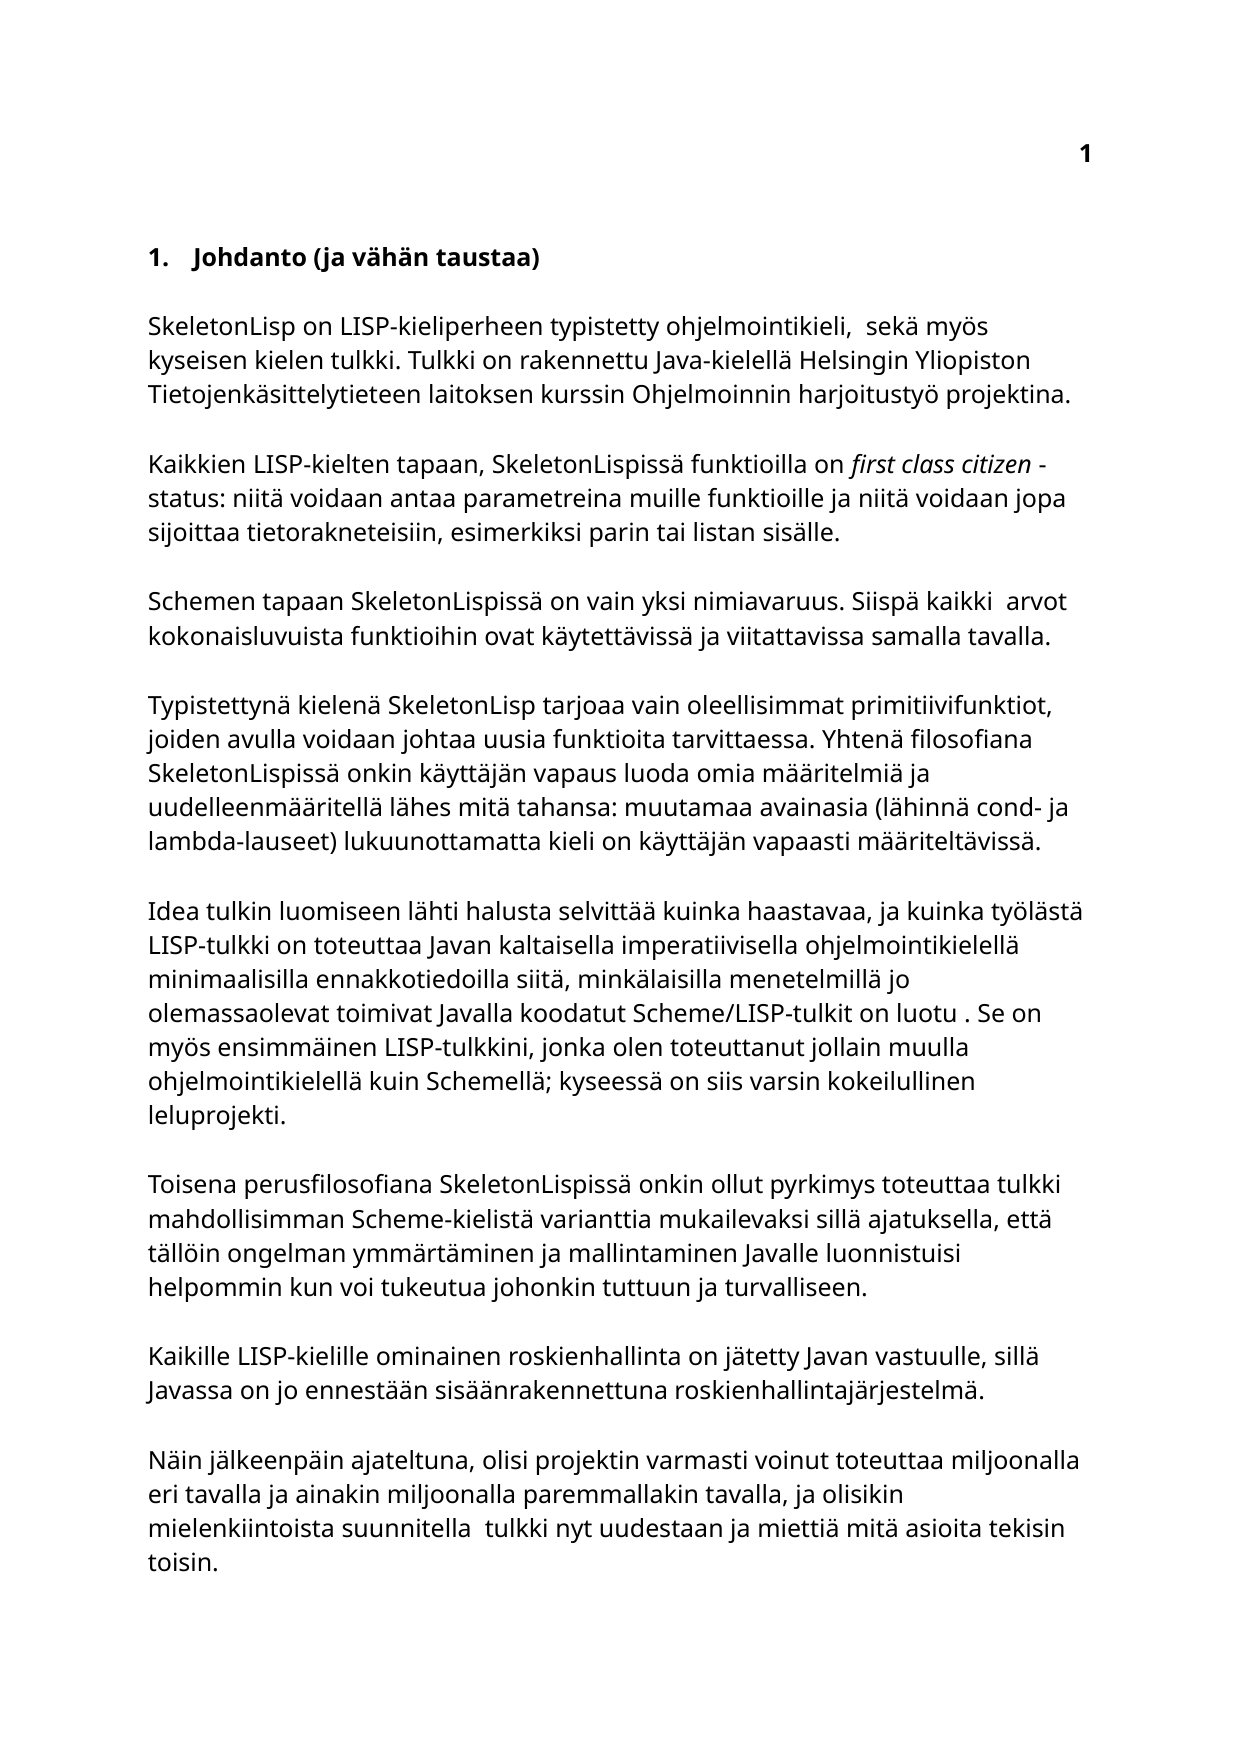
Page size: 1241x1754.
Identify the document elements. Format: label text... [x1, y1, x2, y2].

text Schemen tapaan SkeletonLispissä on vain yksi nimiavaruus. Siispä kaikki arvot kokonaisluvuista funktioihin ovat käytettävissä ja viitattavissa samalla tavalla. [148, 584, 1093, 652]
text Kaikille LISP-kielille ominainen roskienhallinta on jätetty Javan vastuulle, sillä Javassa on jo ennestään sisäänrakennettuna roskienhallintajärjestelmä. [148, 1339, 1093, 1407]
text Toisena perusfilosofiana SkeletonLispissä onkin ollut pyrkimys toteuttaa tulkki mahdollisimman Scheme-kielistä varianttia mukailevaksi sillä ajatuksella, että tällöin ongelman ymmärtäminen ja mallintaminen Javalle luonnistuisi helpommin kun voi tukeutua johonkin tuttuun ja turvalliseen. [148, 1167, 1093, 1303]
text Kaikkien LISP-kielten tapaan, SkeletonLispissä funktioilla on first class citizen -status: niitä voidaan antaa parametreina muille funktioille ja niitä voidaan jopa sijoittaa tietorakneteisiin, esimerkiksi parin tai listan sisälle. [148, 446, 1093, 549]
list 1 [148, 136, 1093, 204]
list Johdanto (ja vähän taustaa) [148, 239, 1093, 273]
text Idea tulkin luomiseen lähti halusta selvittää kuinka haastavaa, ja kuinka työlästä LISP-tulkki on toteuttaa Javan kaltaisella imperatiivisella ohjelmointikielellä minimaalisilla ennakkotiedoilla siitä, minkälaisilla menetelmillä jo olemassaolevat toimivat Javalla koodatut Scheme/LISP-tulkit on luotu . Se on myös ensimmäinen LISP-tulkkini, jonka olen toteuttanut jollain muulla ohjelmointikielellä kuin Schemellä; kyseessä on siis varsin kokeilullinen leluprojekti. [148, 893, 1093, 1132]
text SkeletonLisp on LISP-kieliperheen typistetty ohjelmointikieli, sekä myös kyseisen kielen tulkki. Tulkki on rakennettu Java-kielellä Helsingin Yliopiston Tietojenkäsittelytieteen laitoksen kurssin Ohjelmoinnin harjoitustyö projektina. [148, 309, 1093, 411]
text Typistettynä kielenä SkeletonLisp tarjoaa vain oleellisimmat primitiivifunktiot, joiden avulla voidaan johtaa uusia funktioita tarvittaessa. Yhtenä filosofiana SkeletonLispissä onkin käyttäjän vapaus luoda omia määritelmiä ja uudelleenmääritellä lähes mitä tahansa: muutamaa avainasia (lähinnä cond- ja lambda-lauseet) lukuunottamatta kieli on käyttäjän vapaasti määriteltävissä. [148, 688, 1093, 858]
text Näin jälkeenpäin ajateltuna, olisi projektin varmasti voinut toteuttaa miljoonalla eri tavalla ja ainakin miljoonalla paremmallakin tavalla, ja olisikin mielenkiintoista suunnitella tulkki nyt uudestaan ja miettiä mitä asioita tekisin toisin. [148, 1442, 1093, 1613]
